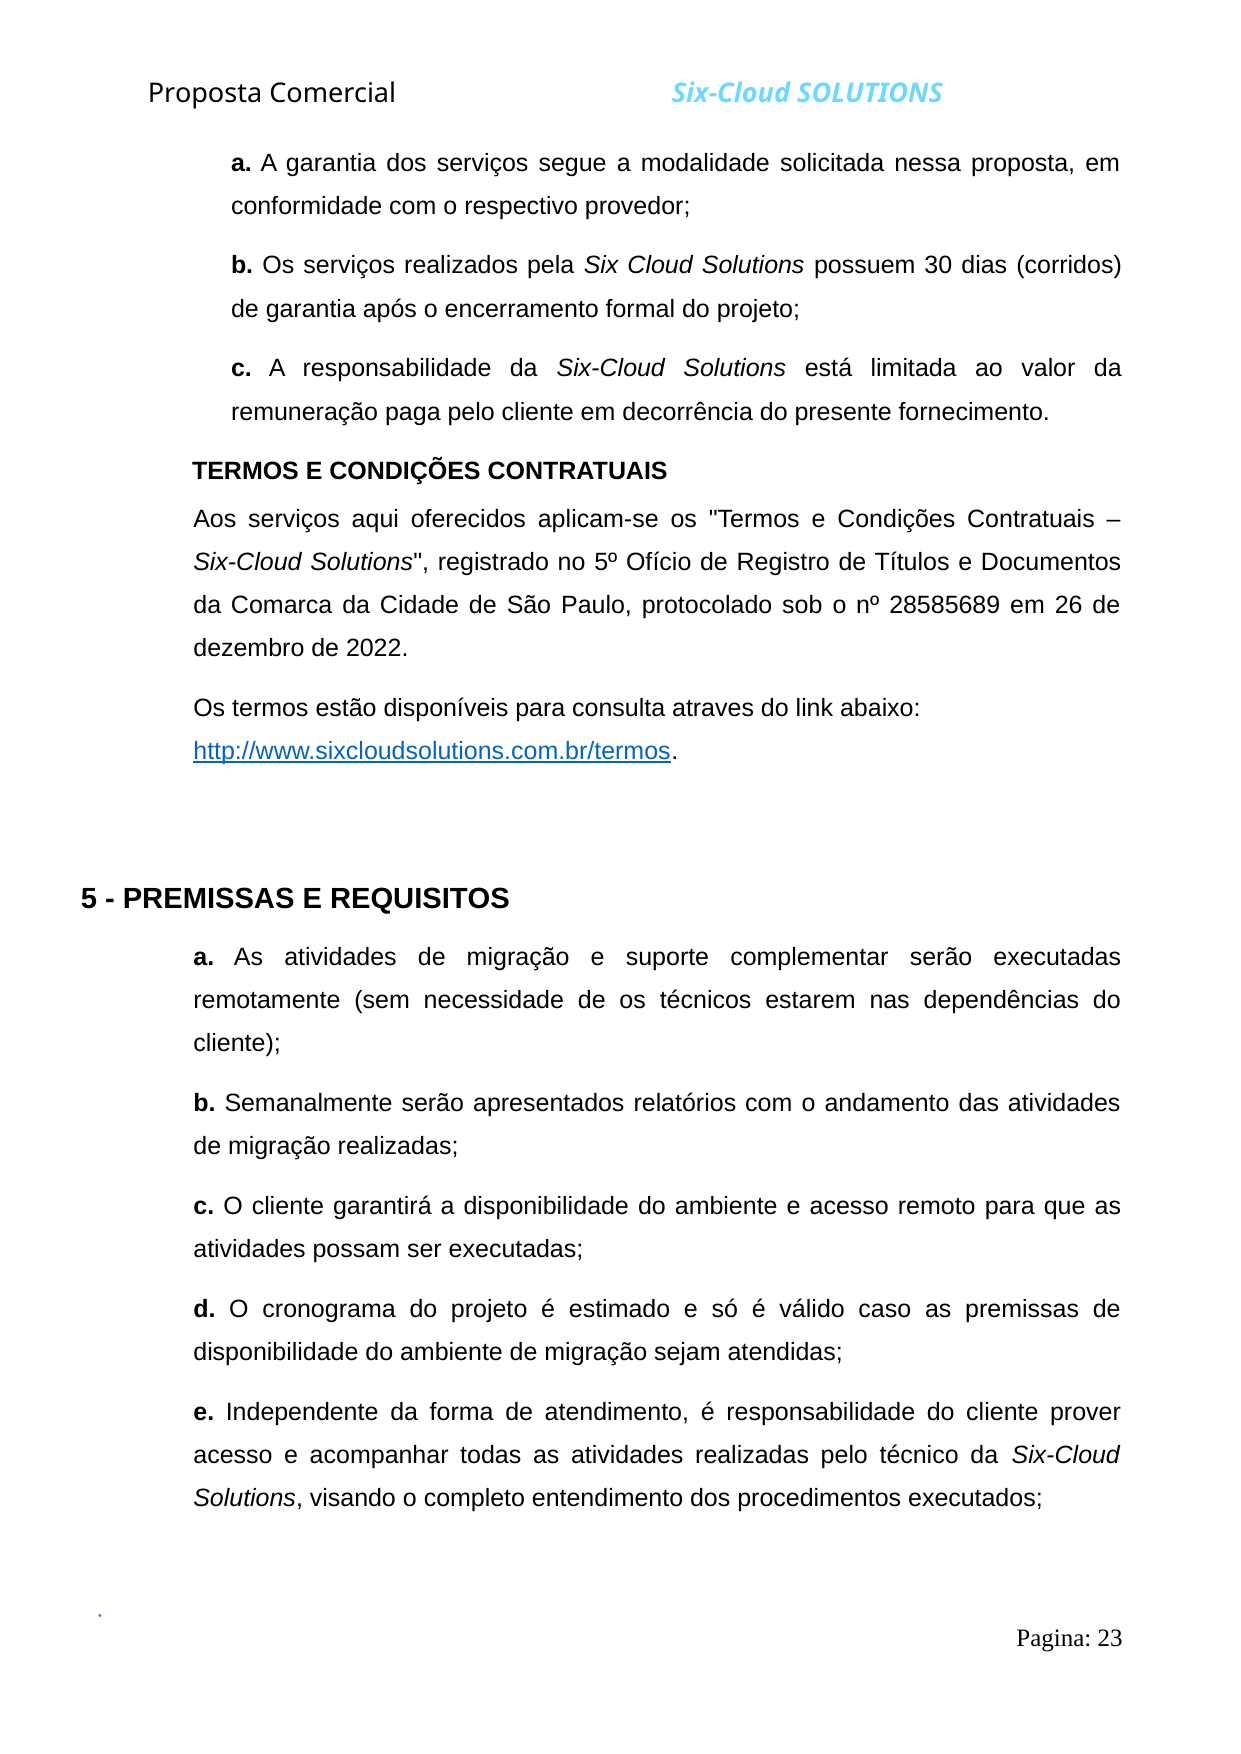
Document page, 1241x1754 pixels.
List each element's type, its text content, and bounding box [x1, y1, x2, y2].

subtitle 5 - PREMISSAS E REQUISITOS [81, 881, 1122, 914]
text b. Semanalmente serão apresentados relatórios com o andamento das atividades de migração realizadas; [193, 1088, 1122, 1160]
text a. A garantia dos serviços segue a modalidade solicitada nessa proposta, em conformidade com o respectivo provedor; [231, 148, 1122, 219]
text Os termos estão disponíveis para consulta atraves do link abaixo: http://www.sixcloudsolutions.com.br/termos. [193, 693, 1122, 765]
text Aos serviços aqui oferecidos aplicam-se os "Termos e Condições Contratuais – Six-Cloud Solutions", registrado no 5º Ofício de Registro de Títulos e Documentos da Comarca da Cidade de São Paulo, protocolado sob o nº 28585689 em 26 de dezembro de 2022. [193, 504, 1122, 662]
text c. O cliente garantirá a disponibilidade do ambiente e acesso remoto para que as atividades possam ser executadas; [193, 1191, 1122, 1263]
text b. Os serviços realizados pela Six Cloud Solutions possuem 30 dias (corridos) de garantia após o encerramento formal do projeto; [231, 251, 1122, 322]
text TERMOS E CONDIÇÕES CONTRATUAIS [192, 456, 1122, 485]
text c. A responsabilidade da Six-Cloud Solutions está limitada ao valor da remuneração paga pelo cliente em decorrência do presente fornecimento. [231, 353, 1122, 425]
text a. As atividades de migração e suporte complementar serão executadas remotamente (sem necessidade de os técnicos estarem nas dependências do cliente); [193, 942, 1122, 1057]
text e. Independente da forma de atendimento, é responsabilidade do cliente prover acesso e acompanhar todas as atividades realizadas pelo técnico da Six-Cloud Solutions, visando o completo entendimento dos procedimentos executados; [193, 1397, 1122, 1512]
text d. O cronograma do projeto é estimado e só é válido caso as premissas de disponibilidade do ambiente de migração sejam atendidas; [193, 1294, 1122, 1366]
